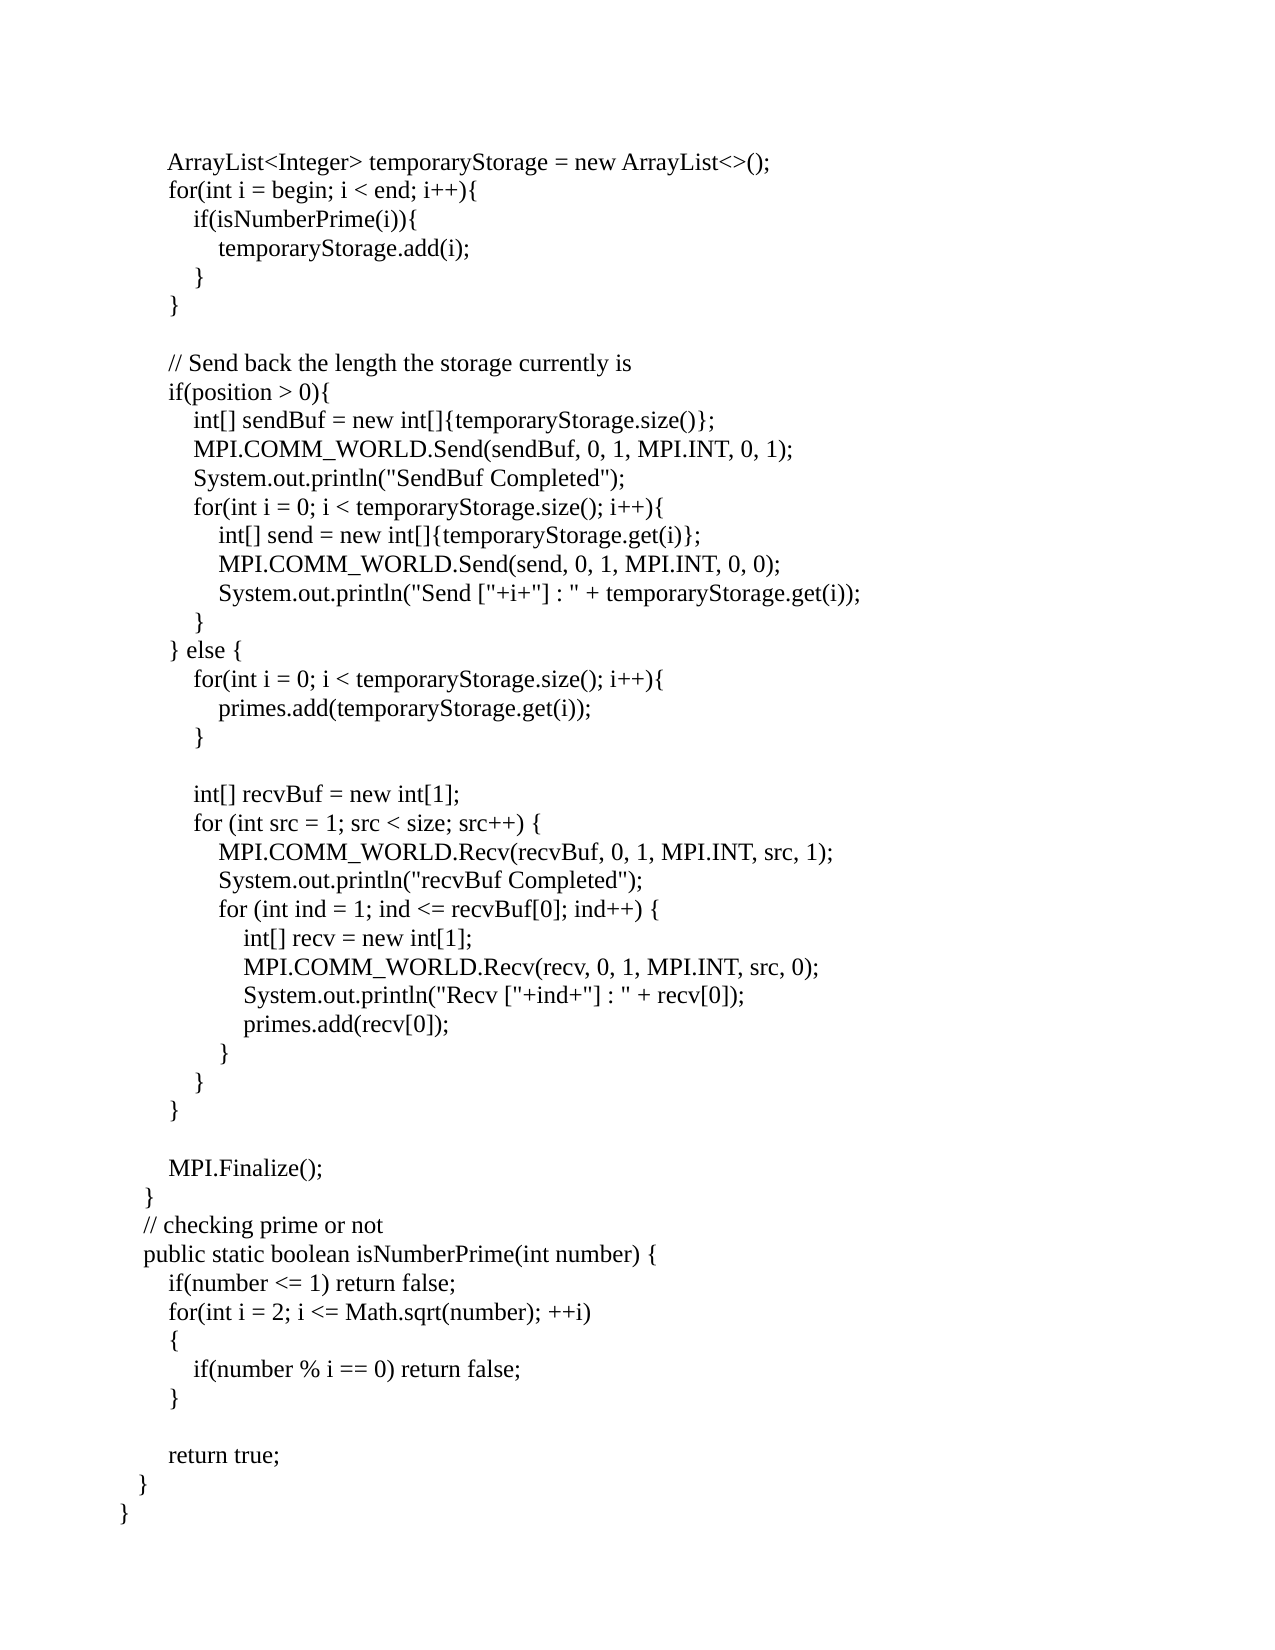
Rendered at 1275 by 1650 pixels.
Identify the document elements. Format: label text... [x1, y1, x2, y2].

text for(int i = 2; i <= Math.sqrt(number); ++i) [118, 1297, 1157, 1326]
text } [118, 1038, 1157, 1067]
text primes.add(recv[0]); [118, 1009, 1157, 1038]
text } [118, 722, 1157, 751]
text } [118, 1096, 1157, 1124]
text int[] sendBuf = new int[]{temporaryStorage.size()}; [118, 406, 1157, 434]
text MPI.COMM_WORLD.Send(send, 0, 1, MPI.INT, 0, 0); [118, 549, 1157, 578]
text } [118, 607, 1157, 636]
text return true; [118, 1441, 1157, 1469]
text } else { [118, 636, 1157, 664]
text { [118, 1326, 1157, 1354]
text public static boolean isNumberPrime(int number) { [118, 1239, 1157, 1268]
text // checking prime or not [118, 1211, 1157, 1239]
text for (int ind = 1; ind <= recvBuf[0]; ind++) { [118, 894, 1157, 923]
text for(int i = 0; i < temporaryStorage.size(); i++){ [118, 492, 1157, 521]
text if(isNumberPrime(i)){ [118, 204, 1157, 233]
text MPI.COMM_WORLD.Recv(recv, 0, 1, MPI.INT, src, 0); [118, 952, 1157, 981]
text } [118, 1067, 1157, 1096]
text MPI.COMM_WORLD.Recv(recvBuf, 0, 1, MPI.INT, src, 1); [118, 837, 1157, 866]
text if(number <= 1) return false; [118, 1268, 1157, 1297]
text temporaryStorage.add(i); [118, 233, 1157, 262]
text System.out.println("recvBuf Completed"); [118, 866, 1157, 894]
text primes.add(temporaryStorage.get(i)); [118, 693, 1157, 722]
text ArrayList<Integer> temporaryStorage = new ArrayList<>(); [118, 147, 1157, 176]
text for (int src = 1; src < size; src++) { [118, 808, 1157, 837]
text System.out.println("SendBuf Completed"); [118, 463, 1157, 492]
text } [118, 1182, 1157, 1211]
text if(number % i == 0) return false; [118, 1354, 1157, 1383]
text } [118, 291, 1157, 319]
text System.out.println("Send ["+i+"] : " + temporaryStorage.get(i)); [118, 578, 1157, 607]
text } [118, 1498, 1157, 1527]
text int[] recvBuf = new int[1]; [118, 779, 1157, 808]
text MPI.Finalize(); [118, 1153, 1157, 1182]
text // Send back the length the storage currently is [118, 348, 1157, 377]
text } [118, 1469, 1157, 1498]
text MPI.COMM_WORLD.Send(sendBuf, 0, 1, MPI.INT, 0, 1); [118, 434, 1157, 463]
text if(position > 0){ [118, 377, 1157, 406]
text } [118, 262, 1157, 291]
text for(int i = begin; i < end; i++){ [118, 176, 1157, 204]
text int[] recv = new int[1]; [118, 923, 1157, 952]
text for(int i = 0; i < temporaryStorage.size(); i++){ [118, 664, 1157, 693]
text } [118, 1383, 1157, 1412]
text System.out.println("Recv ["+ind+"] : " + recv[0]); [118, 981, 1157, 1009]
text int[] send = new int[]{temporaryStorage.get(i)}; [118, 521, 1157, 549]
